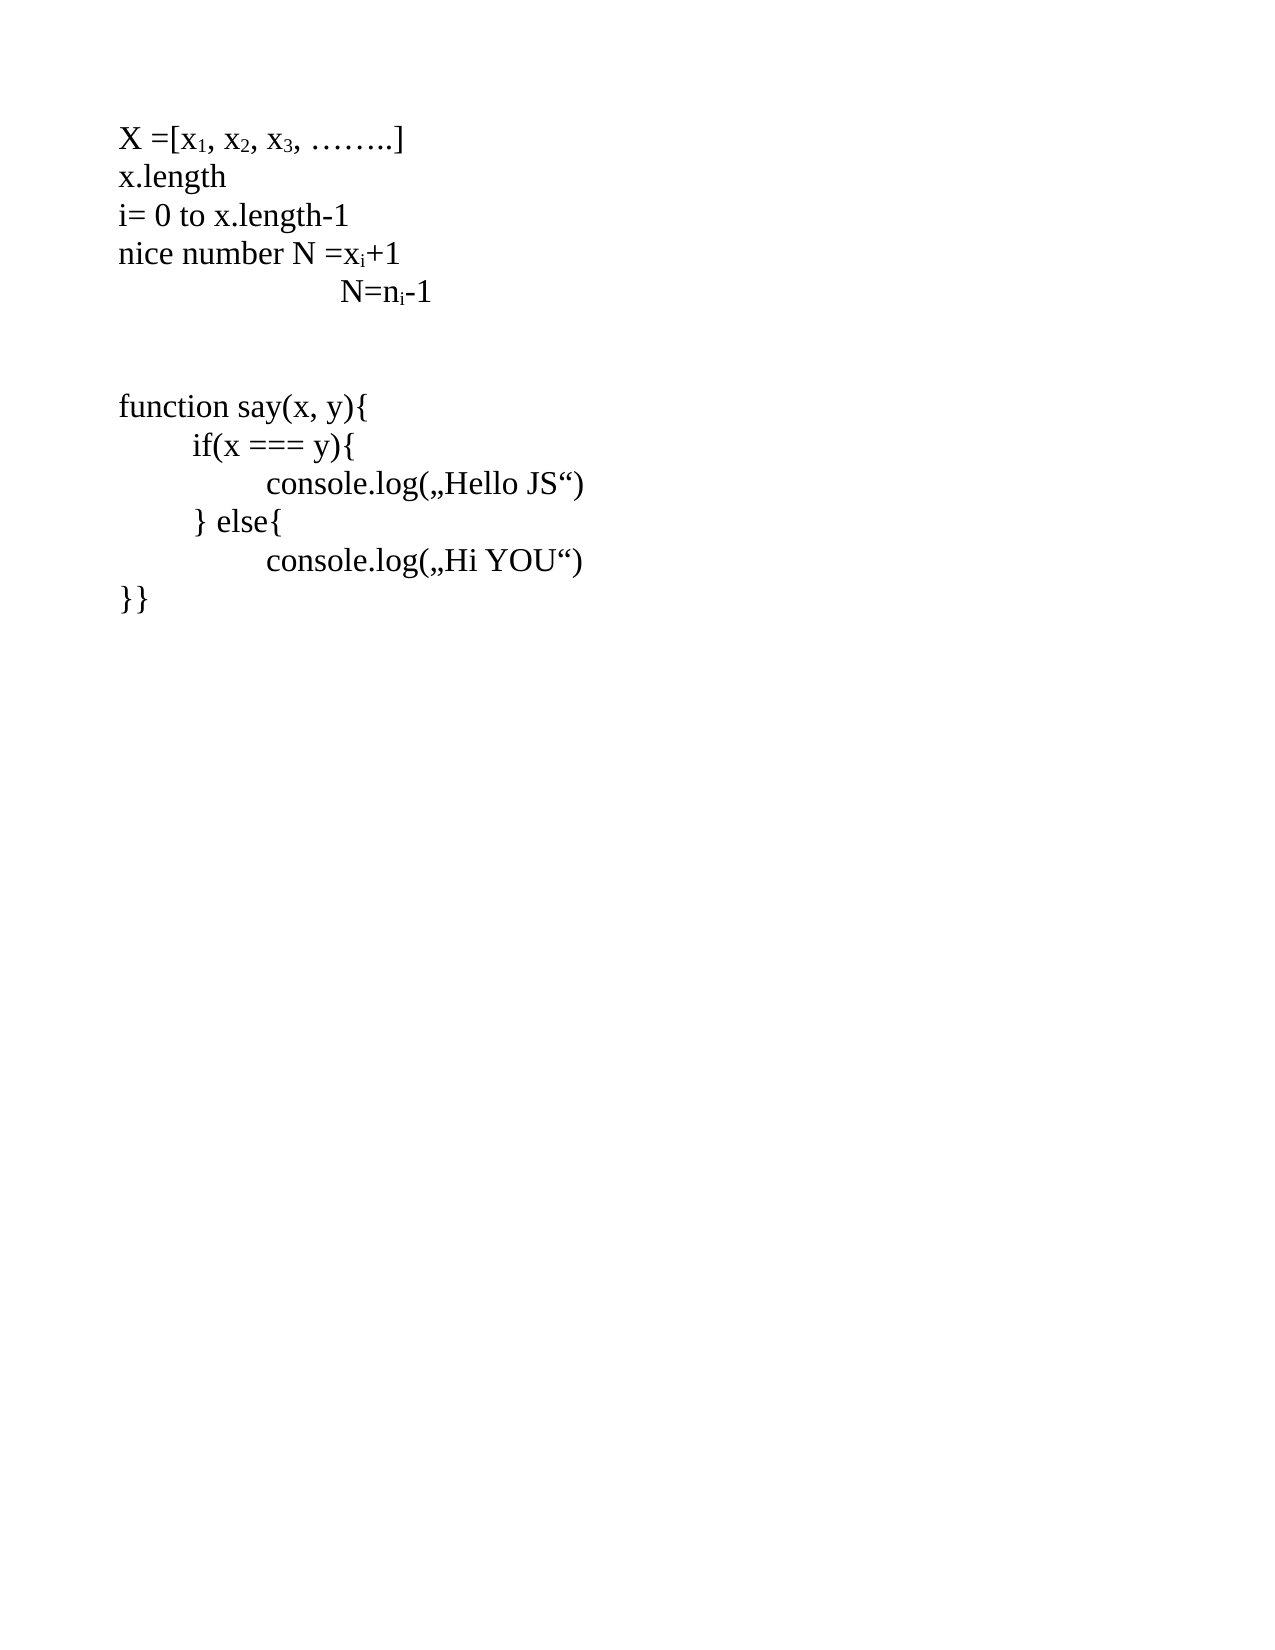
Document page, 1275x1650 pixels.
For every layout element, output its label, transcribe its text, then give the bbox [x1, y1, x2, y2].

text nice number N =xi+1 [118, 233, 1157, 271]
text console.log(„Hi YOU“) [118, 540, 1157, 578]
text if(x === y){ [118, 425, 1157, 463]
text x.length [118, 156, 1157, 195]
text console.log(„Hello JS“) [118, 463, 1157, 501]
text }} [118, 578, 1157, 616]
text function say(x, y){ [118, 386, 1157, 425]
text N=ni-1 [118, 271, 1157, 310]
text i= 0 to x.length-1 [118, 195, 1157, 233]
text } else{ [118, 501, 1157, 540]
text X =[x1, x2, x3, ……..] [118, 118, 1157, 156]
